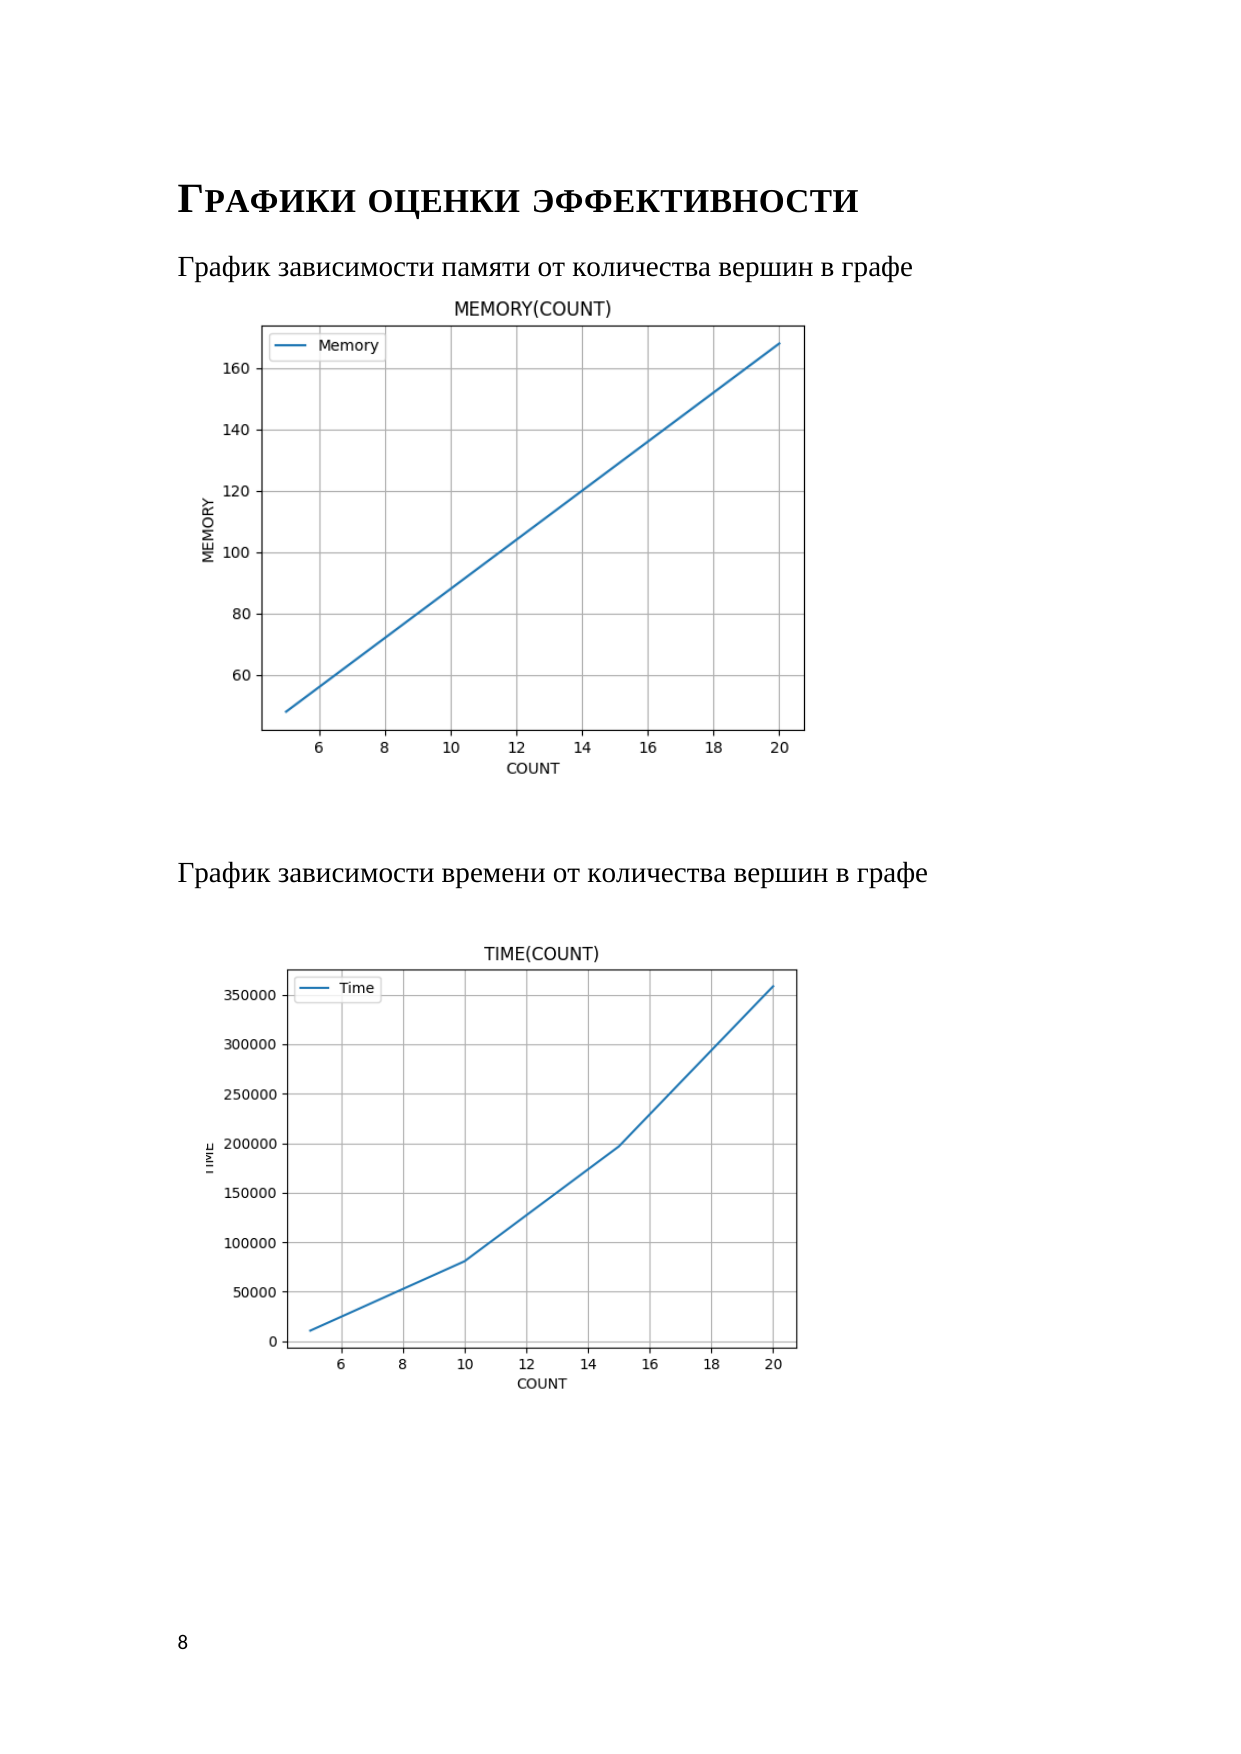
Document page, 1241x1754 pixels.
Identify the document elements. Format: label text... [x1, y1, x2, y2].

picture [206, 910, 862, 1402]
subtitle Графики оценки эффективности [177, 173, 1152, 221]
picture [174, 287, 874, 788]
text График зависимости памяти от количества вершин в графе [177, 249, 1152, 283]
text График зависимости времени от количества вершин в графе [177, 856, 1152, 889]
